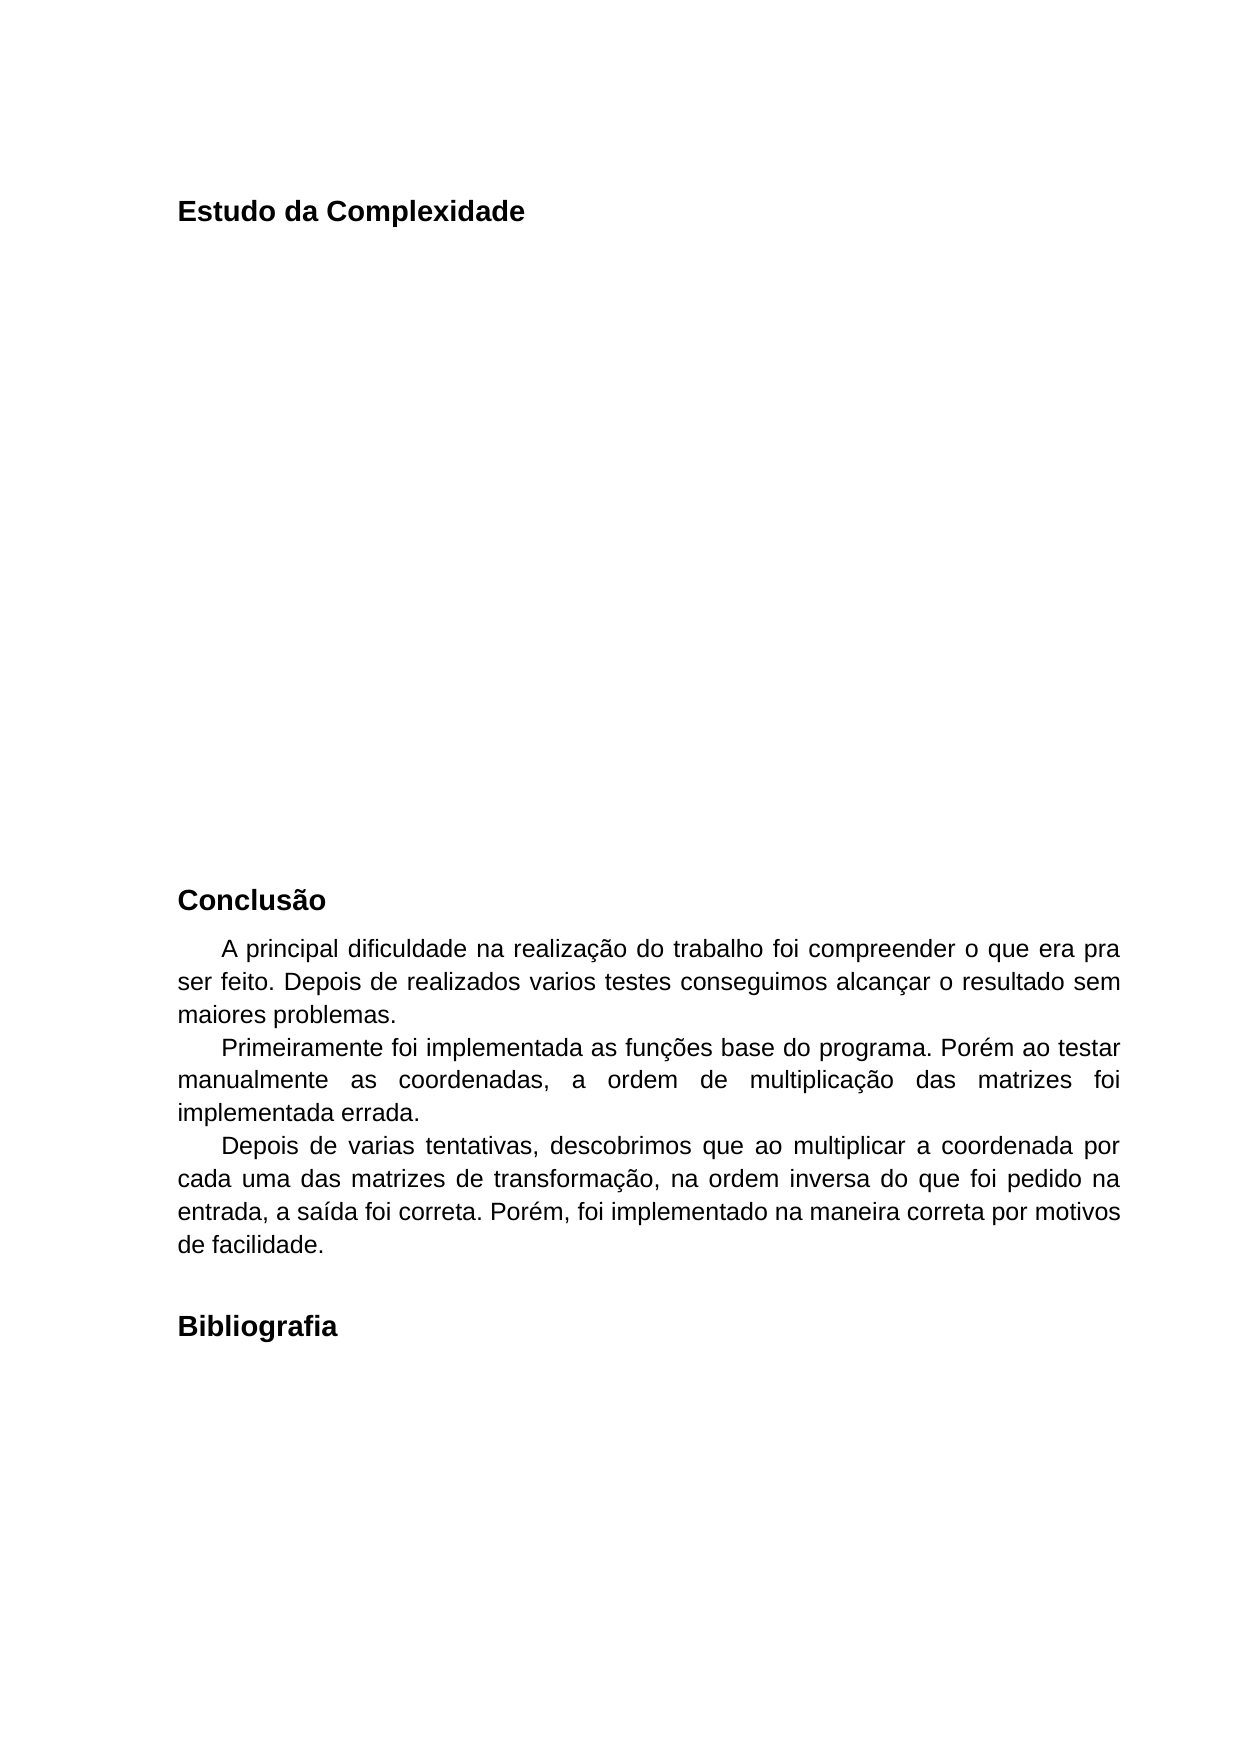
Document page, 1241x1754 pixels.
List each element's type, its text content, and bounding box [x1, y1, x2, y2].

text Conclusão [177, 867, 1122, 932]
text Estudo da Complexidade [177, 178, 1122, 243]
text Primeiramente foi implementada as funções base do programa. Porém ao testar manualmente as coordenadas, a ordem de multiplicação das matrizes foi implementada errada. [177, 1031, 1122, 1129]
text A principal dificuldade na realização do trabalho foi compreender o que era pra ser feito. Depois de realizados varios testes conseguimos alcançar o resultado sem maiores problemas. [177, 932, 1122, 1031]
text Bibliografia [177, 1293, 1122, 1359]
text Depois de varias tentativas, descobrimos que ao multiplicar a coordenada por cada uma das matrizes de transformação, na ordem inversa do que foi pedido na entrada, a saída foi correta. Porém, foi implementado na maneira correta por motivos de facilidade. [177, 1129, 1122, 1260]
